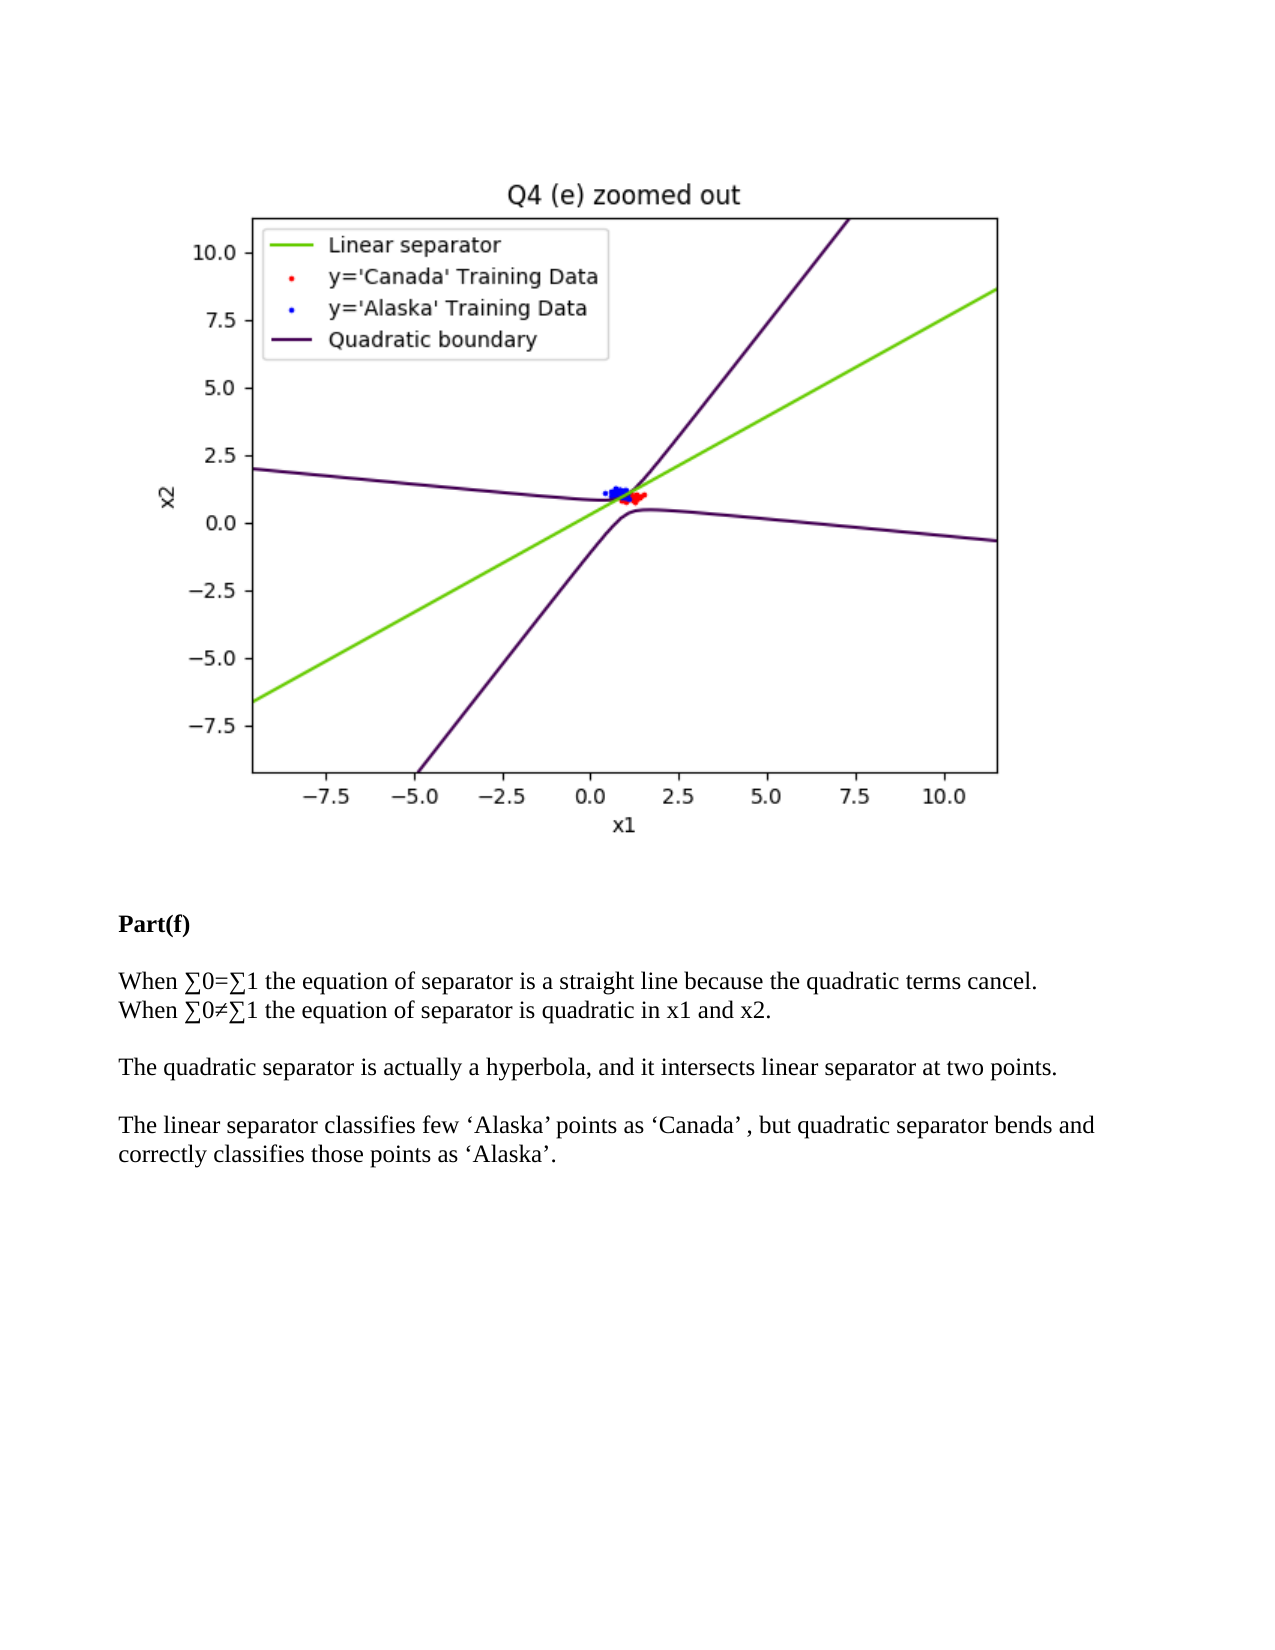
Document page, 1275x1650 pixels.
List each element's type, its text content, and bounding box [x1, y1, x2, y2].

text Part(f) [118, 909, 1157, 937]
text The quadratic separator is actually a hyperbola, and it intersects linear separator at two points. [118, 1052, 1157, 1081]
text The linear separator classifies few ‘Alaska’ points as ‘Canada’ , but quadratic separator bends and correctly classifies those points as ‘Alaska’. [118, 1110, 1157, 1167]
picture [132, 131, 1093, 852]
text When ∑0≠∑1 the equation of separator is quadratic in x1 and x2. [118, 995, 1157, 1024]
text When ∑0=∑1 the equation of separator is a straight line because the quadratic terms cancel. [118, 966, 1157, 995]
